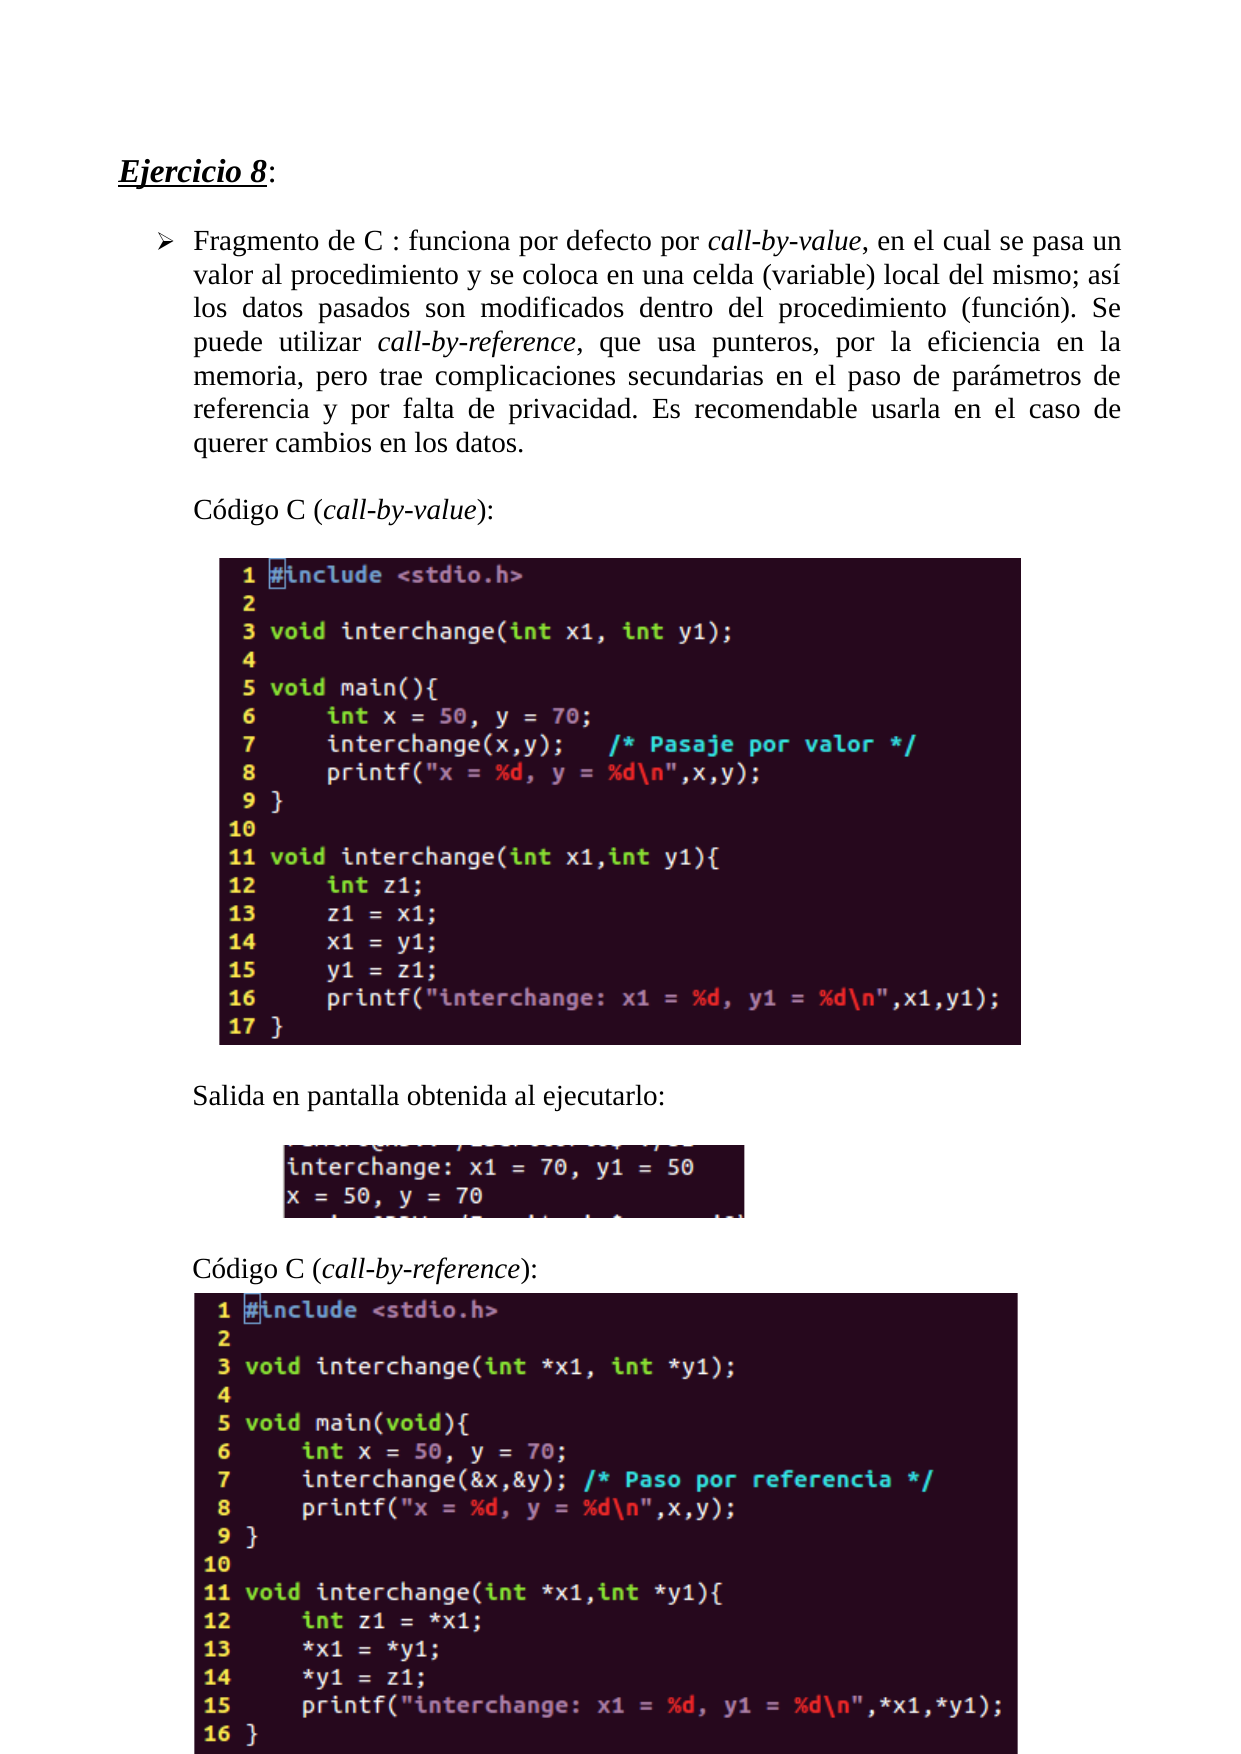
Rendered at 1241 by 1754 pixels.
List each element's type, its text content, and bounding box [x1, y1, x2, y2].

picture [274, 1145, 745, 1218]
list Fragmento de C : funciona por defecto por call-by-value, en el cual se pasa un valor al procedimiento y se coloca en una celda (variable) local del mismo; así los datos pasados son modificados dentro del procedimiento (función). Se puede utilizar call-by-reference, que usa punteros, por la eficiencia en la memoria, pero trae complicaciones secundarias en el paso de parámetros de referencia y por falta de privacidad. Es recomendable usarla en el caso de querer cambios en los datos. [156, 223, 1122, 458]
text Ejercicio 8: [118, 152, 1122, 190]
picture [194, 1293, 1018, 1754]
text Código C (call-by-reference): [118, 1251, 1122, 1284]
list Código C (call-by-value): [156, 492, 1122, 525]
text Salida en pantalla obtenida al ejecutarlo: [118, 1078, 1122, 1112]
picture [219, 558, 1021, 1045]
